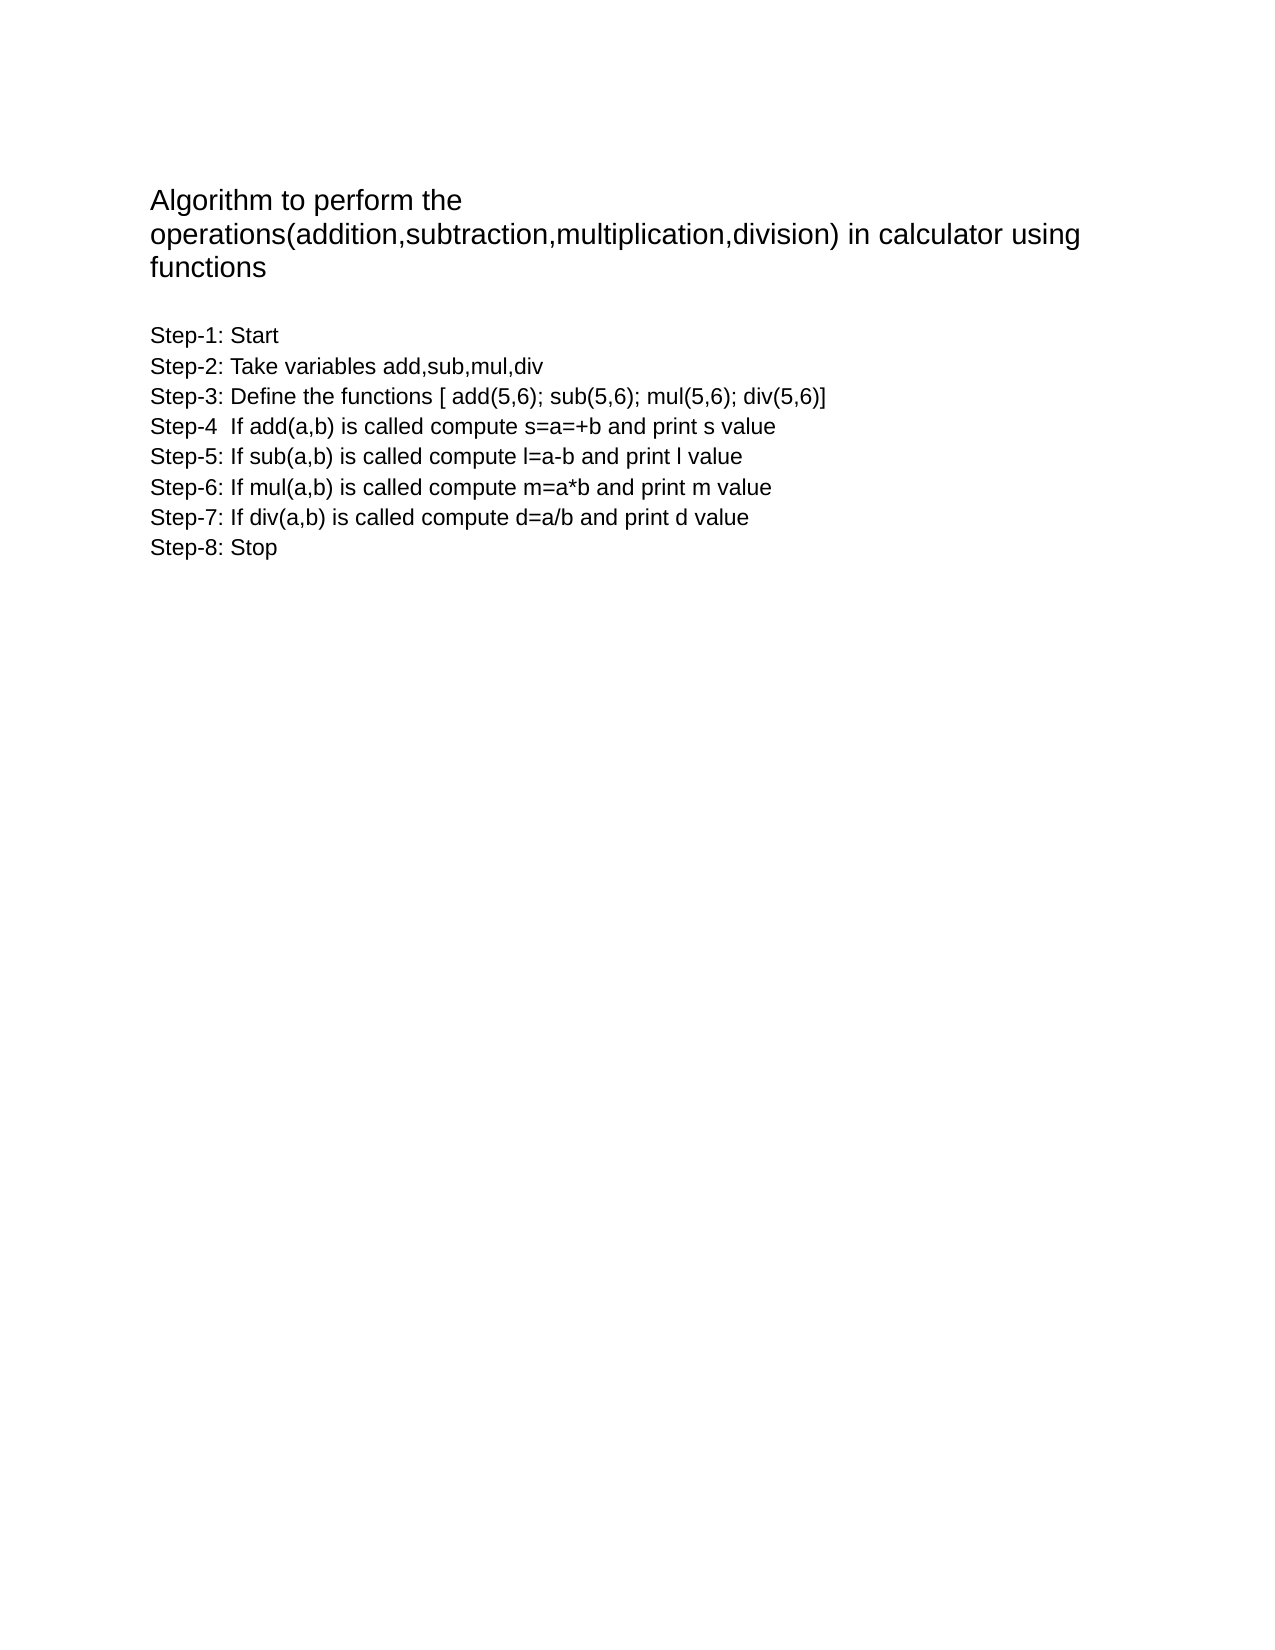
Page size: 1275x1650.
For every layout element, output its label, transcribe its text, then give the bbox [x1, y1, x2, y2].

text Step-3: Define the functions [ add(5,6); sub(5,6); mul(5,6); div(5,6)] [150, 383, 1125, 409]
text Step-6: If mul(a,b) is called compute m=a*b and print m value [150, 473, 1125, 500]
text Step-2: Take variables add,sub,mul,div [150, 353, 1125, 379]
text Step-1: Start [150, 322, 1125, 349]
subtitle Algorithm to perform the operations(addition,subtraction,multiplication,division) in calculator using functions [150, 183, 1125, 284]
text Step-8: Stop [150, 534, 1125, 560]
text Step-5: If sub(a,b) is called compute l=a-b and print l value [150, 443, 1125, 470]
text Step-7: If div(a,b) is called compute d=a/b and print d value [150, 504, 1125, 530]
text Step-4 If add(a,b) is called compute s=a=+b and print s value [150, 413, 1125, 439]
